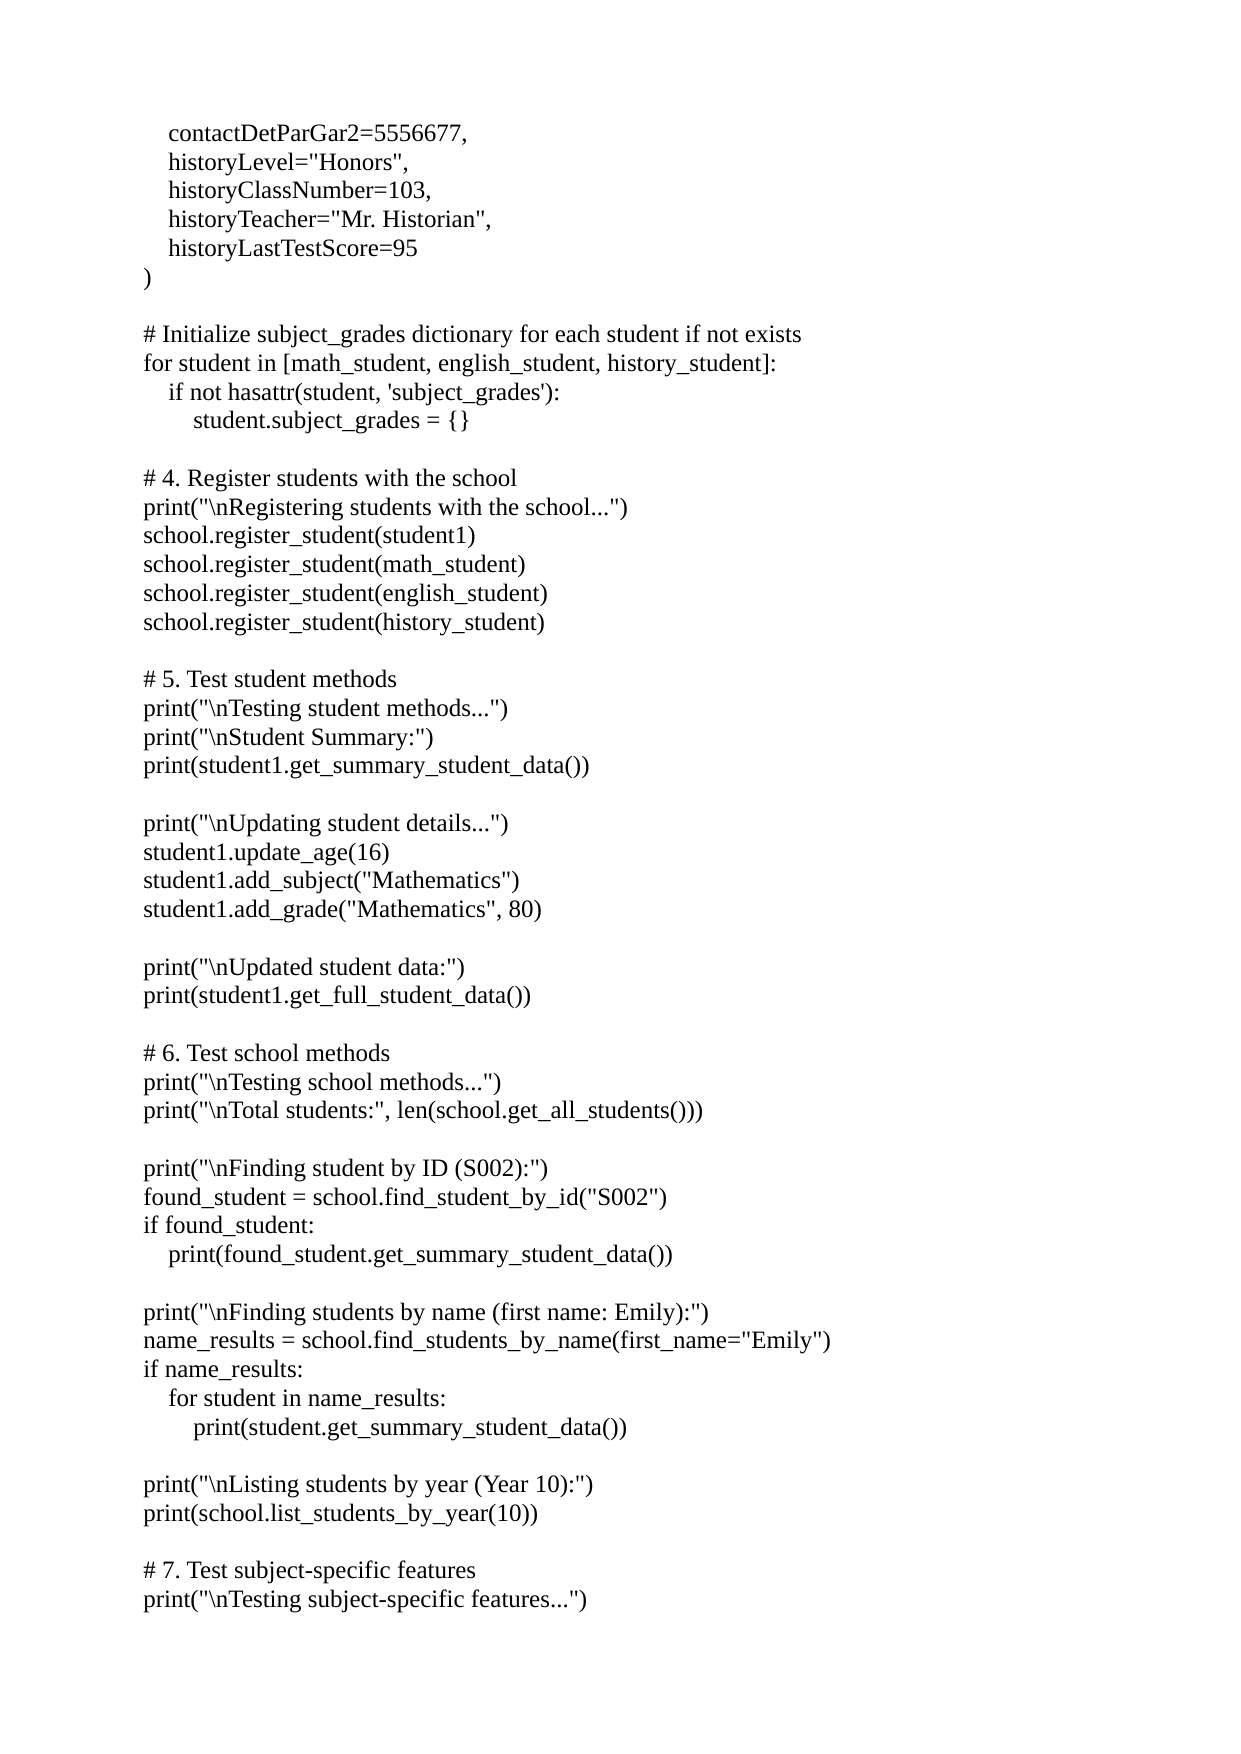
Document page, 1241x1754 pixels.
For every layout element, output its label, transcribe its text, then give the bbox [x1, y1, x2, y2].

text for student in name_results: [118, 1383, 1122, 1412]
text print("\nListing students by year (Year 10):") [118, 1469, 1122, 1498]
text school.register_student(student1) [118, 521, 1122, 549]
text print("\nUpdating student details...") [118, 808, 1122, 837]
text historyLastTestScore=95 [118, 233, 1122, 262]
text # 4. Register students with the school [118, 463, 1122, 492]
text print("\nTesting student methods...") [118, 693, 1122, 722]
text student.subject_grades = {} [118, 406, 1122, 434]
text print("\nRegistering students with the school...") [118, 492, 1122, 521]
text # 7. Test subject-specific features [118, 1556, 1122, 1584]
text # 5. Test student methods [118, 664, 1122, 693]
text if found_student: [118, 1211, 1122, 1239]
text print("\nFinding student by ID (S002):") [118, 1153, 1122, 1182]
text school.register_student(history_student) [118, 607, 1122, 636]
text print("\nFinding students by name (first name: Emily):") [118, 1297, 1122, 1326]
text print(found_student.get_summary_student_data()) [118, 1239, 1122, 1268]
text found_student = school.find_student_by_id("S002") [118, 1182, 1122, 1211]
text # Initialize subject_grades dictionary for each student if not exists [118, 319, 1122, 348]
text print(school.list_students_by_year(10)) [118, 1498, 1122, 1527]
text print(student.get_summary_student_data()) [118, 1412, 1122, 1441]
text print("\nTesting school methods...") [118, 1067, 1122, 1096]
text print(student1.get_summary_student_data()) [118, 751, 1122, 779]
text contactDetParGar2=5556677, [118, 118, 1122, 147]
text if not hasattr(student, 'subject_grades'): [118, 377, 1122, 406]
text historyLevel="Honors", [118, 147, 1122, 176]
text print(student1.get_full_student_data()) [118, 981, 1122, 1009]
text student1.add_subject("Mathematics") [118, 866, 1122, 894]
text ) [118, 262, 1122, 291]
text for student in [math_student, english_student, history_student]: [118, 348, 1122, 377]
text if name_results: [118, 1354, 1122, 1383]
text print("\nTesting subject-specific features...") [118, 1584, 1122, 1613]
text # 6. Test school methods [118, 1038, 1122, 1067]
text student1.update_age(16) [118, 837, 1122, 866]
text historyClassNumber=103, [118, 176, 1122, 204]
text historyTeacher="Mr. Historian", [118, 204, 1122, 233]
text print("\nTotal students:", len(school.get_all_students())) [118, 1096, 1122, 1124]
text name_results = school.find_students_by_name(first_name="Emily") [118, 1326, 1122, 1354]
text student1.add_grade("Mathematics", 80) [118, 894, 1122, 923]
text school.register_student(english_student) [118, 578, 1122, 607]
text school.register_student(math_student) [118, 549, 1122, 578]
text print("\nUpdated student data:") [118, 952, 1122, 981]
text print("\nStudent Summary:") [118, 722, 1122, 751]
